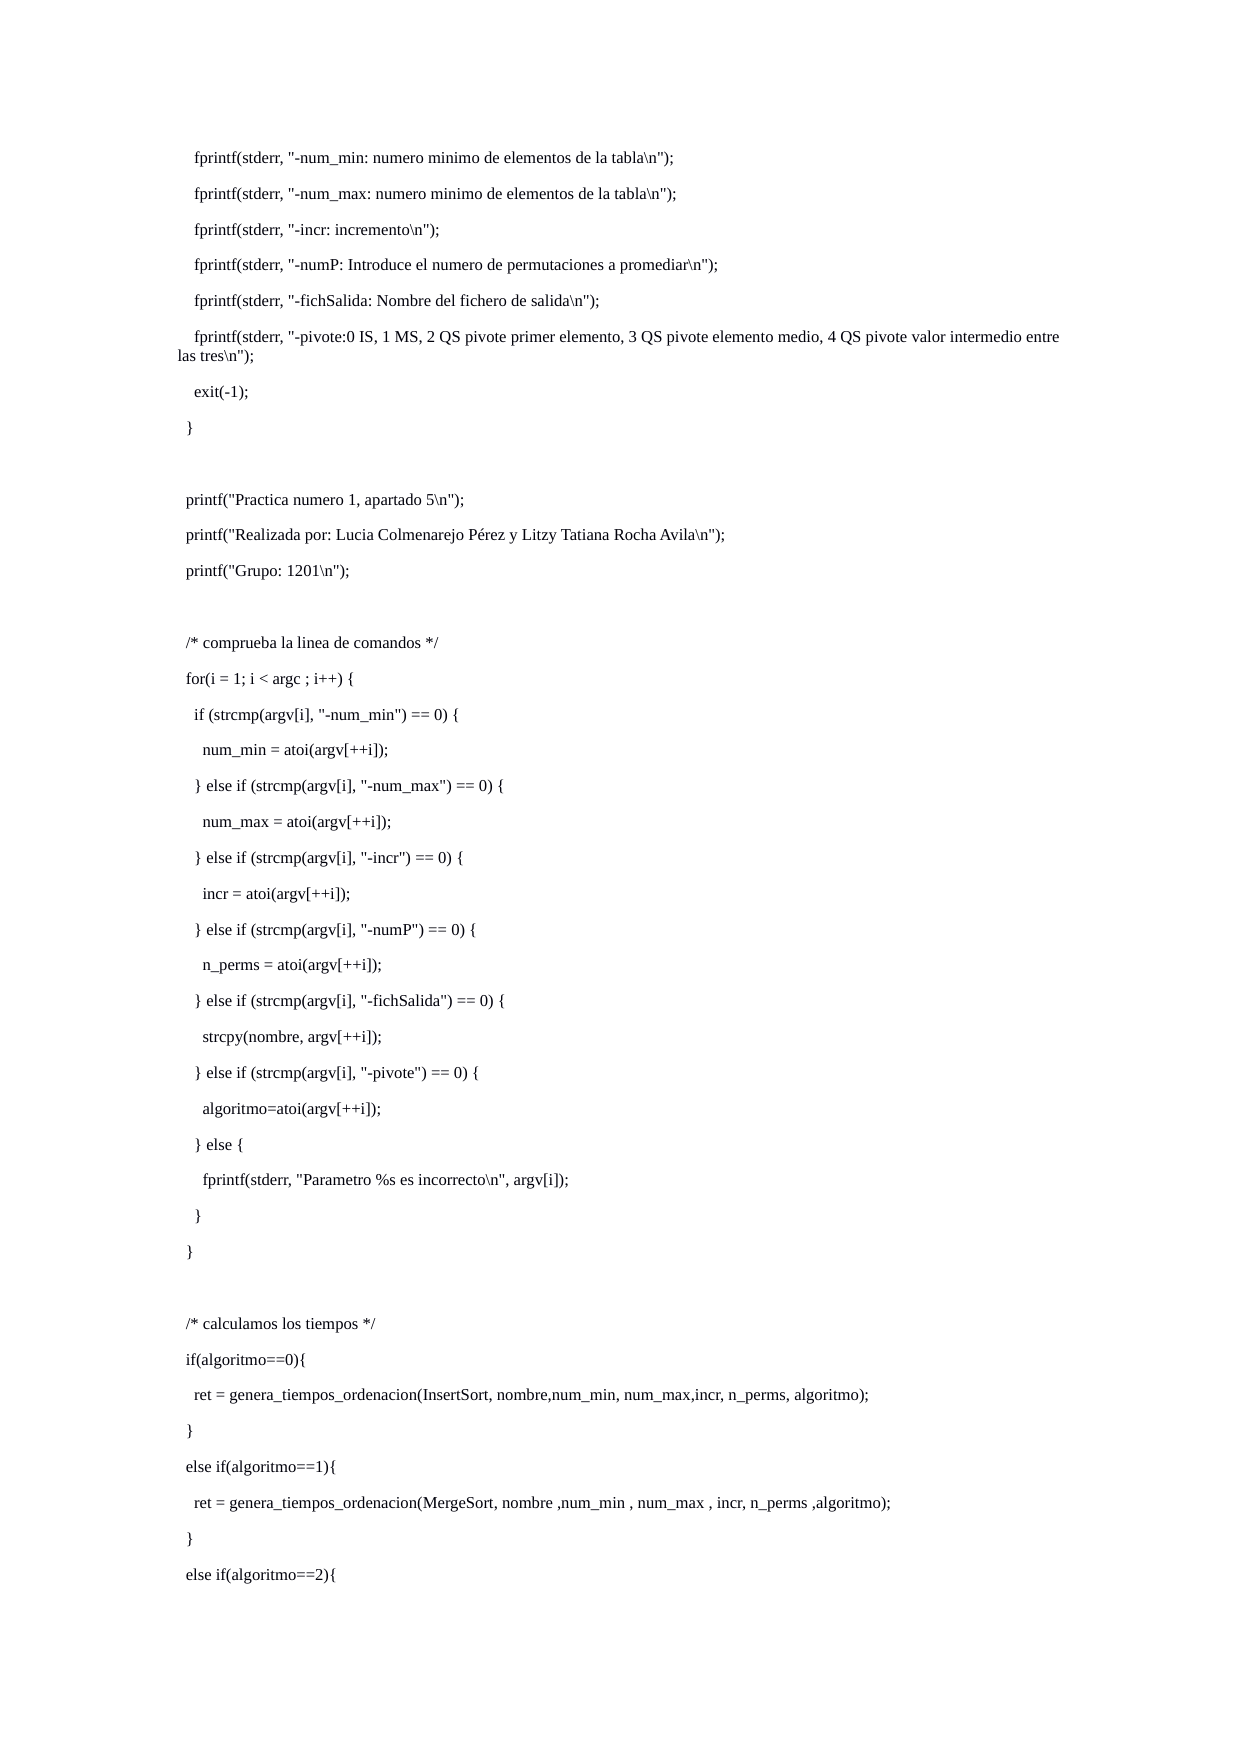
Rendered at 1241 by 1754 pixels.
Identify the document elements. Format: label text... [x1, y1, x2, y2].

text printf("Practica numero 1, apartado 5\n"); [177, 489, 1063, 508]
text } [177, 1242, 1063, 1261]
text } else if (strcmp(argv[i], "-numP") == 0) { [177, 919, 1063, 938]
text } [177, 418, 1063, 437]
text } else if (strcmp(argv[i], "-pivote") == 0) { [177, 1063, 1063, 1082]
text fprintf(stderr, "-pivote:0 IS, 1 MS, 2 QS pivote primer elemento, 3 QS pivote elemento medio, 4 QS pivote valor intermedio entre las tres\n"); [177, 327, 1063, 365]
text else if(algoritmo==1){ [177, 1457, 1063, 1476]
text num_max = atoi(argv[++i]); [177, 812, 1063, 831]
text if (strcmp(argv[i], "-num_min") == 0) { [177, 704, 1063, 723]
text for(i = 1; i < argc ; i++) { [177, 668, 1063, 688]
text ret = genera_tiempos_ordenacion(InsertSort, nombre,num_min, num_max,incr, n_perms, algoritmo); [177, 1385, 1063, 1404]
text } [177, 1421, 1063, 1440]
text printf("Realizada por: Lucia Colmenarejo Pérez y Litzy Tatiana Rocha Avila\n"); [177, 525, 1063, 544]
text fprintf(stderr, "-incr: incremento\n"); [177, 219, 1063, 238]
text n_perms = atoi(argv[++i]); [177, 955, 1063, 974]
text /* comprueba la linea de comandos */ [177, 633, 1063, 652]
text ret = genera_tiempos_ordenacion(MergeSort, nombre ,num_min , num_max , incr, n_perms ,algoritmo); [177, 1493, 1063, 1512]
text algoritmo=atoi(argv[++i]); [177, 1098, 1063, 1118]
text } else if (strcmp(argv[i], "-incr") == 0) { [177, 848, 1063, 867]
text exit(-1); [177, 382, 1063, 401]
text if(algoritmo==0){ [177, 1349, 1063, 1368]
text fprintf(stderr, "Parametro %s es incorrecto\n", argv[i]); [177, 1170, 1063, 1189]
text incr = atoi(argv[++i]); [177, 883, 1063, 903]
text fprintf(stderr, "-num_min: numero minimo de elementos de la tabla\n"); [177, 148, 1063, 167]
text fprintf(stderr, "-num_max: numero minimo de elementos de la tabla\n"); [177, 183, 1063, 203]
text strcpy(nombre, argv[++i]); [177, 1027, 1063, 1046]
text /* calculamos los tiempos */ [177, 1313, 1063, 1333]
text else if(algoritmo==2){ [177, 1564, 1063, 1583]
text fprintf(stderr, "-numP: Introduce el numero de permutaciones a promediar\n"); [177, 255, 1063, 274]
text } [177, 1528, 1063, 1548]
text num_min = atoi(argv[++i]); [177, 740, 1063, 759]
text } else if (strcmp(argv[i], "-num_max") == 0) { [177, 776, 1063, 795]
text } else { [177, 1134, 1063, 1153]
text printf("Grupo: 1201\n"); [177, 561, 1063, 580]
text fprintf(stderr, "-fichSalida: Nombre del fichero de salida\n"); [177, 291, 1063, 310]
text } else if (strcmp(argv[i], "-fichSalida") == 0) { [177, 991, 1063, 1010]
text } [177, 1206, 1063, 1225]
